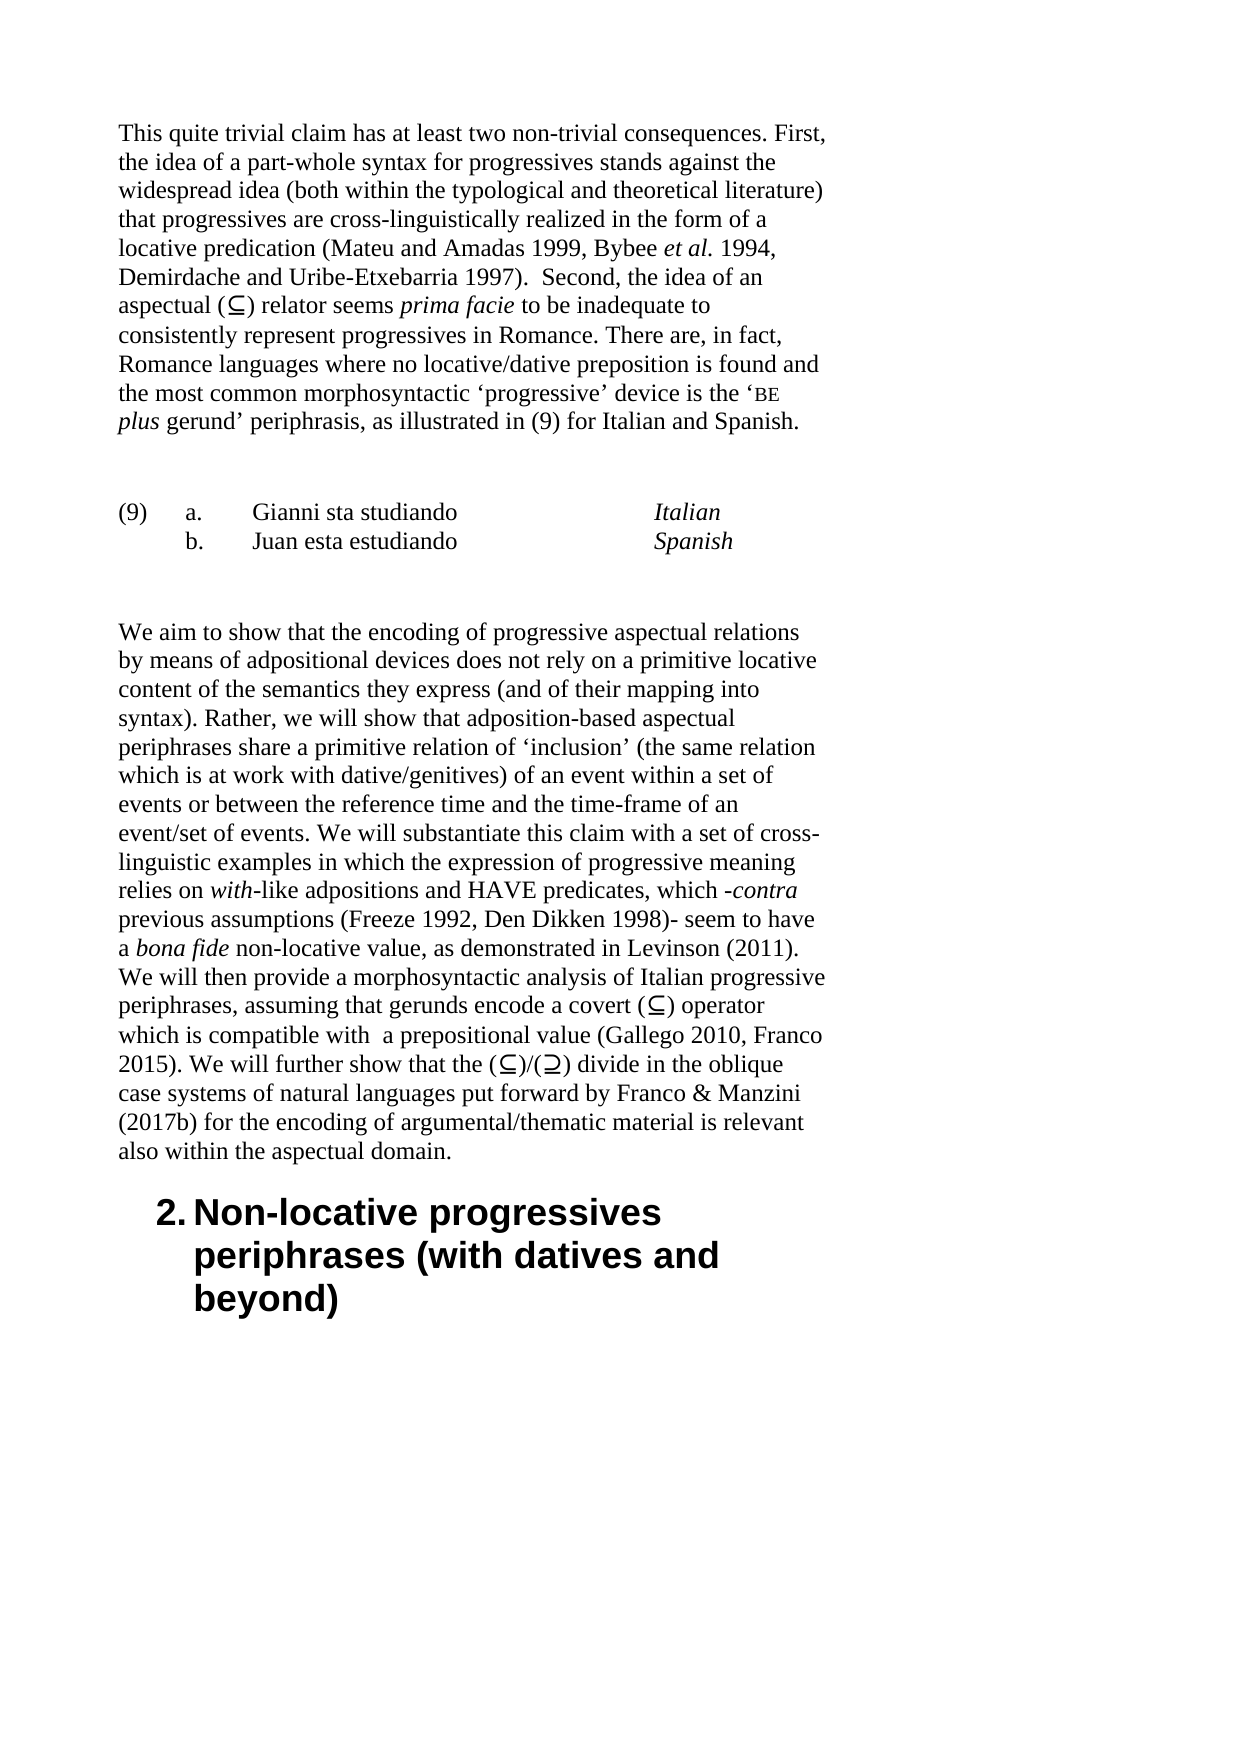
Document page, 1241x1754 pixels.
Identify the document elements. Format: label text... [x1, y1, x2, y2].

text This quite trivial claim has at least two non-trivial consequences. First, the idea of a part-whole syntax for progressives stands against the widespread idea (both within the typological and theoretical literature) that progressives are cross-linguistically realized in the form of a locative predication (Mateu and Amadas 1999, Bybee et al. 1994, Demirdache and Uribe-Etxebarria 1997). Second, the idea of an aspectual (⊆) relator seems prima facie to be inadequate to consistently represent progressives in Romance. There are, in fact, Romance languages where no locative/dative preposition is found and the most common morphosyntactic ‘progressive’ device is the ‘be plus gerund’ periphrasis, as illustrated in (9) for Italian and Spanish. [118, 118, 827, 435]
text (9) a. Gianni sta studiando Italian b. Juan esta estudiando Spanish [118, 497, 827, 555]
list Non-locative progressives periphrases (with datives and beyond) [156, 1190, 827, 1319]
text We aim to show that the encoding of progressive aspectual relations by means of adpositional devices does not rely on a primitive locative content of the semantics they express (and of their mapping into syntax). Rather, we will show that adposition-based aspectual periphrases share a primitive relation of ‘inclusion’ (the same relation which is at work with dative/genitives) of an event within a set of events or between the reference time and the time-frame of an event/set of events. We will substantiate this claim with a set of cross-linguistic examples in which the expression of progressive meaning relies on with-like adpositions and HAVE predicates, which -contra previous assumptions (Freeze 1992, Den Dikken 1998)- seem to have a bona fide non-locative value, as demonstrated in Levinson (2011). We will then provide a morphosyntactic analysis of Italian progressive periphrases, assuming that gerunds encode a covert (⊆) operator which is compatible with a prepositional value (Gallego 2010, Franco 2015). We will further show that the (⊆)/(⊇) divide in the oblique case systems of natural languages put forward by Franco & Manzini (2017b) for the encoding of argumental/thematic material is relevant also within the aspectual domain. [118, 617, 827, 1165]
